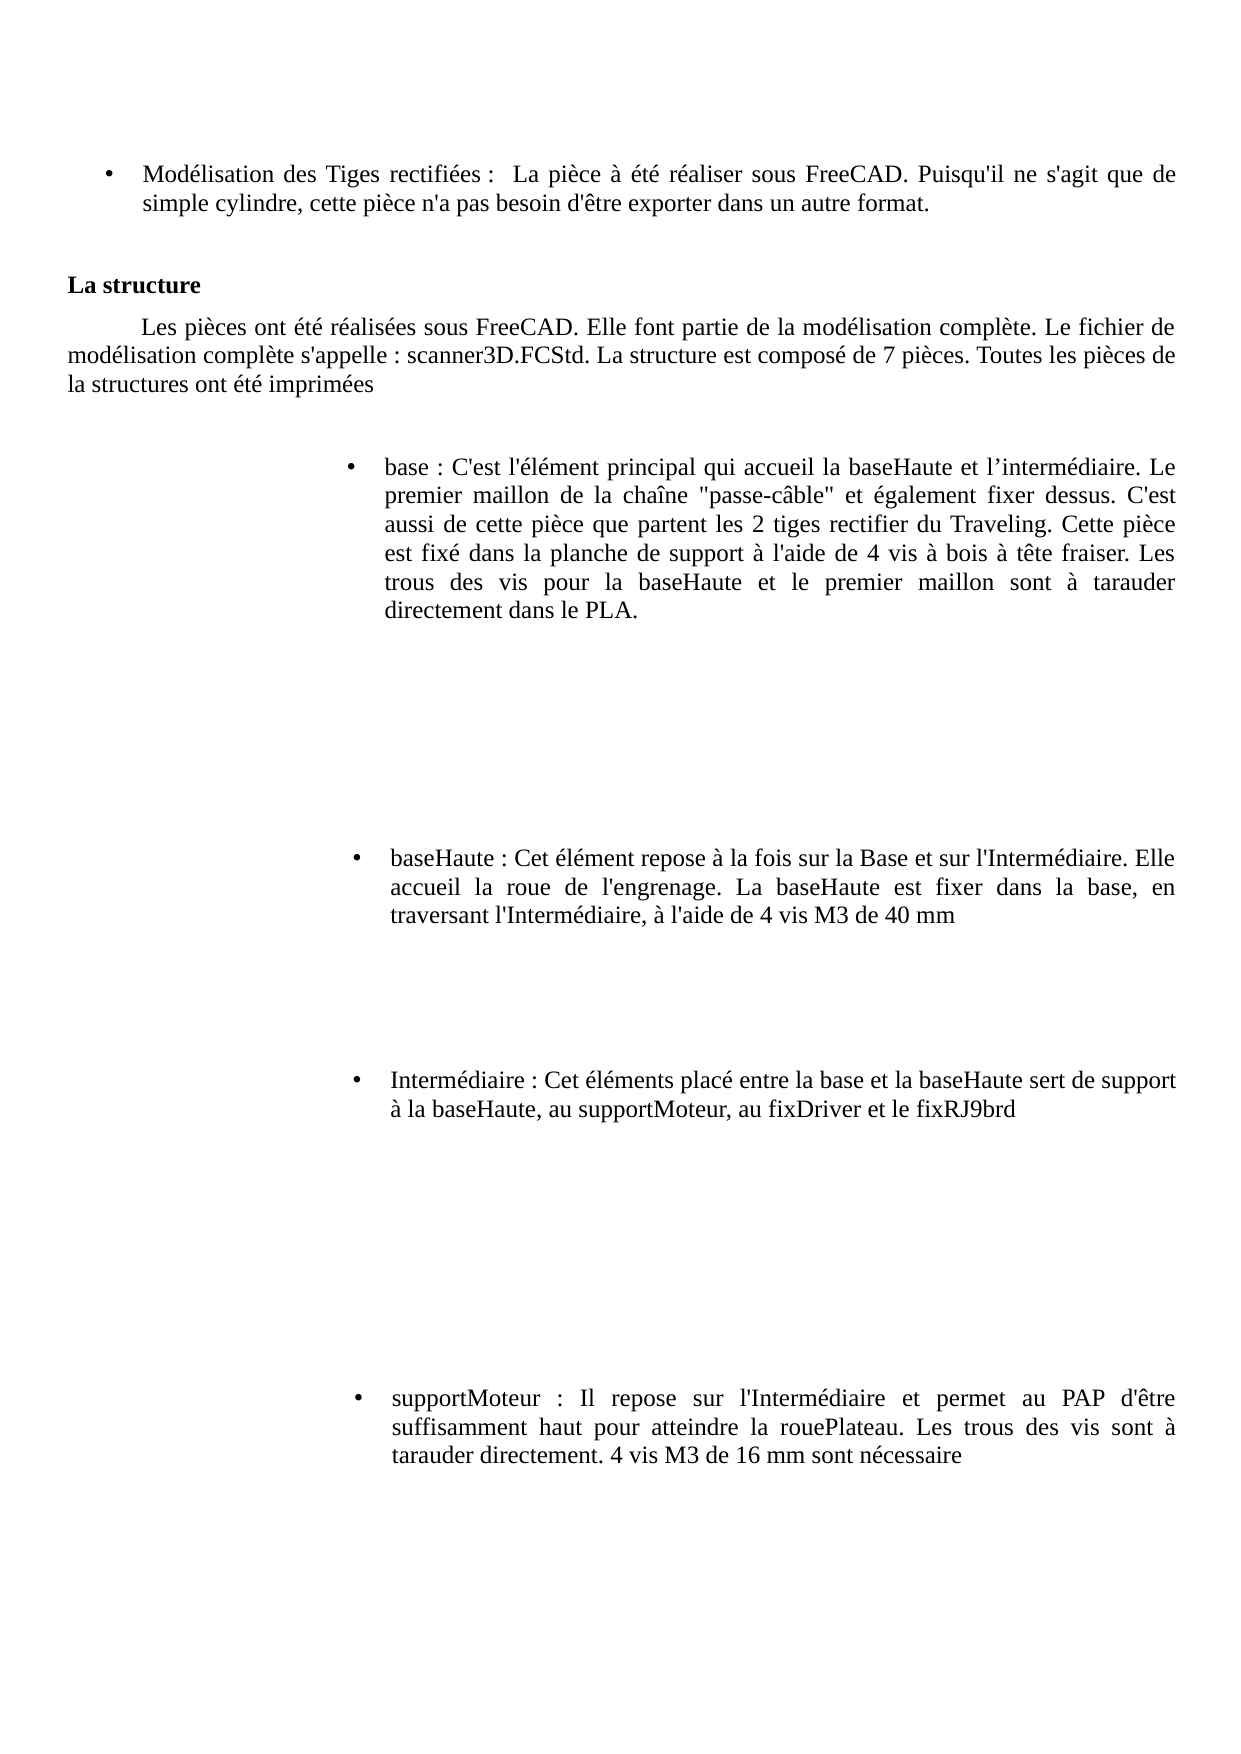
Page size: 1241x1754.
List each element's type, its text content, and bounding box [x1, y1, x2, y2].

list base : C'est l'élément principal qui accueil la baseHaute et l’intermédiaire. Le premier maillon de la chaîne "passe-câble" et également fixer dessus. C'est aussi de cette pièce que partent les 2 tiges rectifier du Traveling. Cette pièce est fixé dans la planche de support à l'aide de 4 vis à bois à tête fraiser. Les trous des vis pour la baseHaute et le premier maillon sont à tarauder directement dans le PLA. [105, 452, 1177, 624]
list Modélisation des Tiges rectifiées : La pièce à été réaliser sous FreeCAD. Puisqu'il ne s'agit que de simple cylindre, cette pièce n'a pas besoin d'être exporter dans un autre format. [105, 159, 1177, 217]
list baseHaute : Cet élément repose à la fois sur la Base et sur l'Intermédiaire. Elle accueil la roue de l'engrenage. La baseHaute est fixer dans la base, en traversant l'Intermédiaire, à l'aide de 4 vis M3 de 40 mm [105, 843, 1177, 929]
text Les pièces ont été réalisées sous FreeCAD. Elle font partie de la modélisation complète. Le fichier de modélisation complète s'appelle : scanner3D.FCStd. La structure est composé de 7 pièces. Toutes les pièces de la structures ont été imprimées [67, 312, 1177, 398]
list supportMoteur : Il repose sur l'Intermédiaire et permet au PAP d'être suffisamment haut pour atteindre la rouePlateau. Les trous des vis sont à tarauder directement. 4 vis M3 de 16 mm sont nécessaire [105, 1383, 1177, 1469]
list Intermédiaire : Cet éléments placé entre la base et la baseHaute sert de support à la baseHaute, au supportMoteur, au fixDriver et le fixRJ9brd [105, 1066, 1177, 1123]
text La structure [67, 271, 1177, 299]
